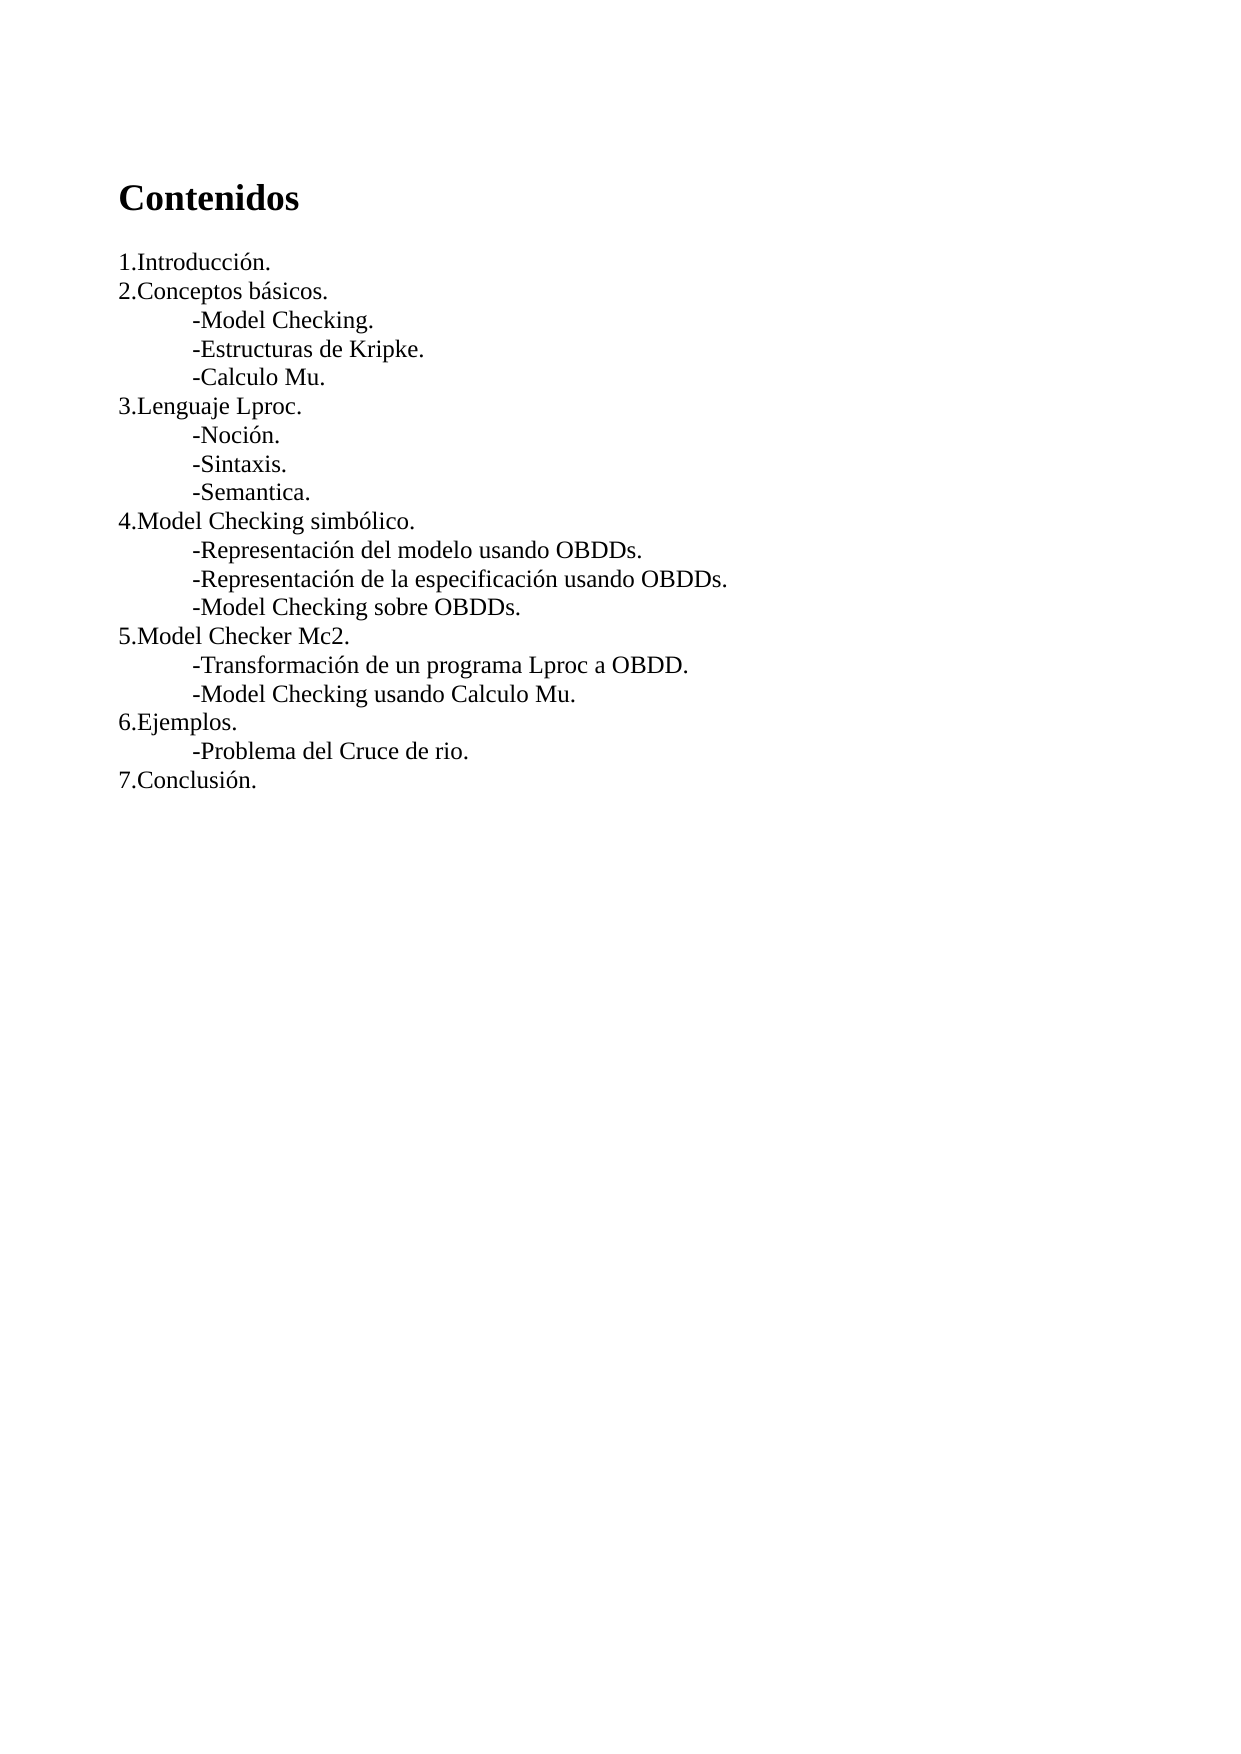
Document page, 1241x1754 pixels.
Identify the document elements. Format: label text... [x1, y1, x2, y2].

text -Transformación de un programa Lproc a OBDD. [118, 650, 1122, 679]
text -Model Checking sobre OBDDs. [118, 592, 1122, 621]
text -Model Checking. [118, 305, 1122, 334]
text -Problema del Cruce de rio. [118, 736, 1122, 765]
text Contenidos [118, 176, 1122, 219]
text 3.Lenguaje Lproc. [118, 391, 1122, 420]
text -Model Checking usando Calculo Mu. [118, 679, 1122, 707]
text -Noción. [118, 420, 1122, 449]
text 5.Model Checker Mc2. [118, 621, 1122, 650]
text -Sintaxis. [118, 449, 1122, 477]
text -Representación del modelo usando OBDDs. [118, 535, 1122, 564]
text 2.Conceptos básicos. [118, 276, 1122, 305]
text -Representación de la especificación usando OBDDs. [118, 564, 1122, 592]
text 4.Model Checking simbólico. [118, 506, 1122, 535]
text -Semantica. [118, 477, 1122, 506]
text 7.Conclusión. [118, 765, 1122, 794]
text 1.Introducción. [118, 247, 1122, 276]
text 6.Ejemplos. [118, 707, 1122, 736]
text -Estructuras de Kripke. [118, 334, 1122, 362]
text -Calculo Mu. [118, 362, 1122, 391]
